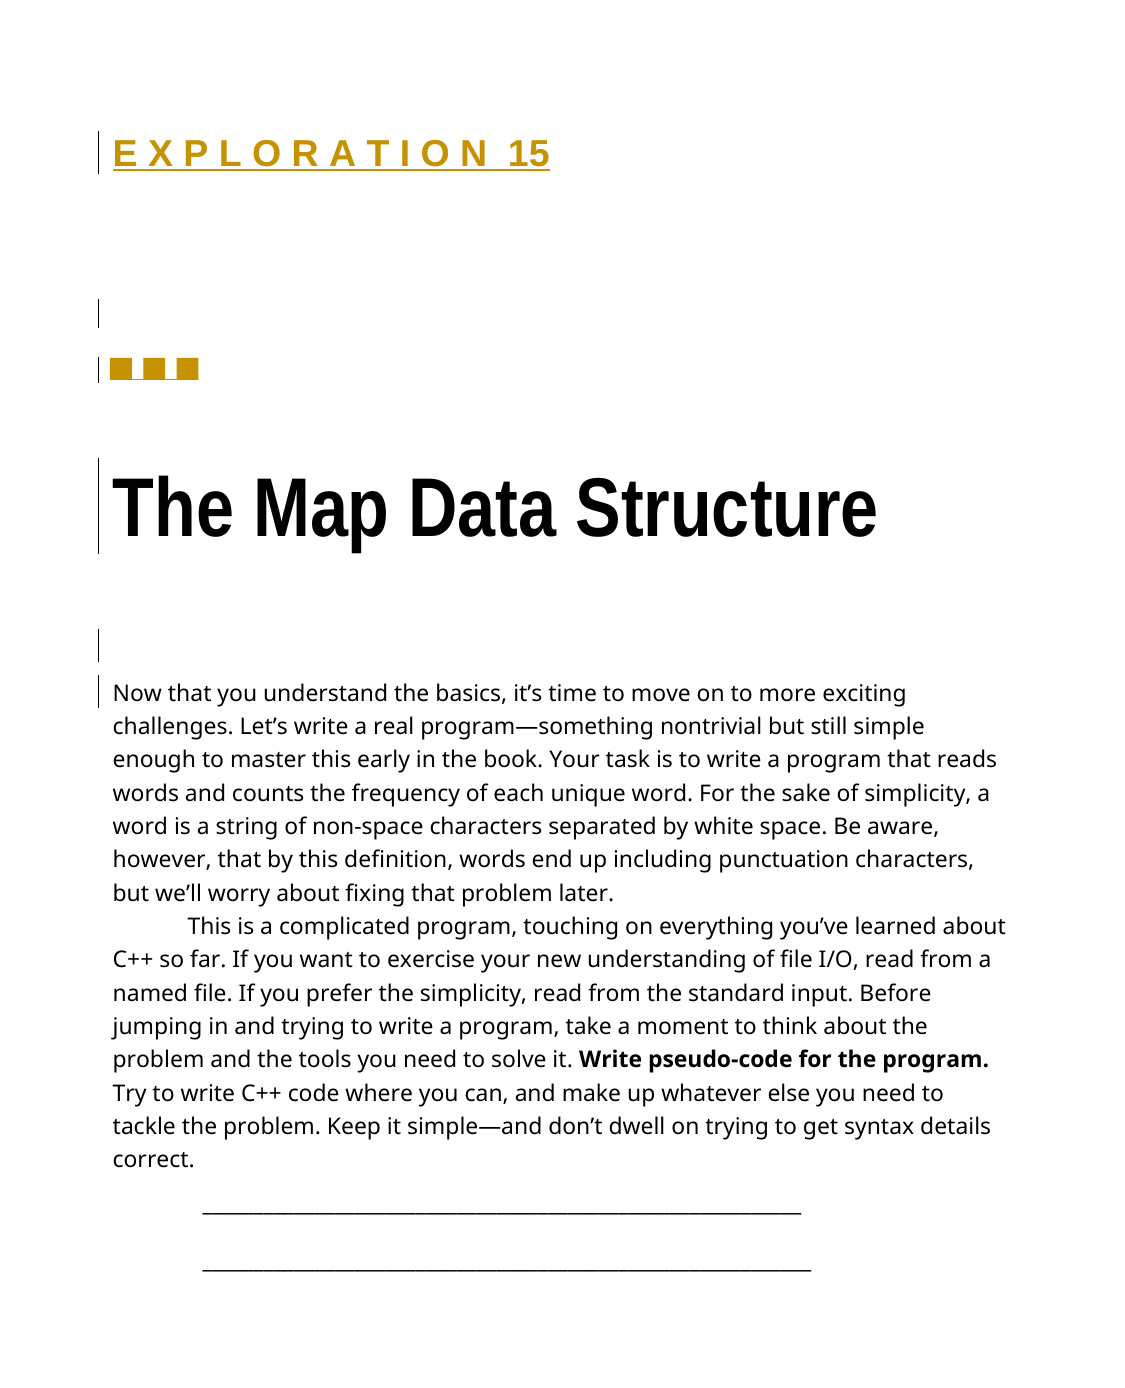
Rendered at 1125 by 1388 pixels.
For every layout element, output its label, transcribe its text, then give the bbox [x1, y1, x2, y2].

text This is a complicated program, touching on everything you’ve learned about C+⁠+ so far. If you want to exercise your new understanding of file I/O, read from a named file. If you prefer the simplicity, read from the standard input. Before jumping in and trying to write a program, take a moment to think about the problem and the tools you need to solve it. Write pseudo-code for the program. Try to write C++ code where you can, and make up whatever else you need to tackle the problem. Keep it simple—and don’t dwell on trying to get syntax details correct. [112, 908, 1012, 1175]
title The Map Data Structure [112, 458, 1012, 554]
list ___________________________________________________________ [202, 1187, 892, 1218]
title  [112, 357, 1012, 383]
text Now that you understand the basics, it’s time to move on to more exciting challenges. Let’s write a real program—something nontrivial but still simple enough to master this early in the book. Your task is to write a program that reads words and counts the frequency of each unique word. For the sake of simplicity, a word is a string of non-space characters separated by white space. Be aware, however, that by this definition, words end up including punctuation characters, but we’ll worry about fixing that problem later. [112, 629, 1012, 908]
list ____________________________________________________________ [202, 1244, 892, 1275]
text E X P L O R A T I O N 15 [112, 131, 1012, 174]
